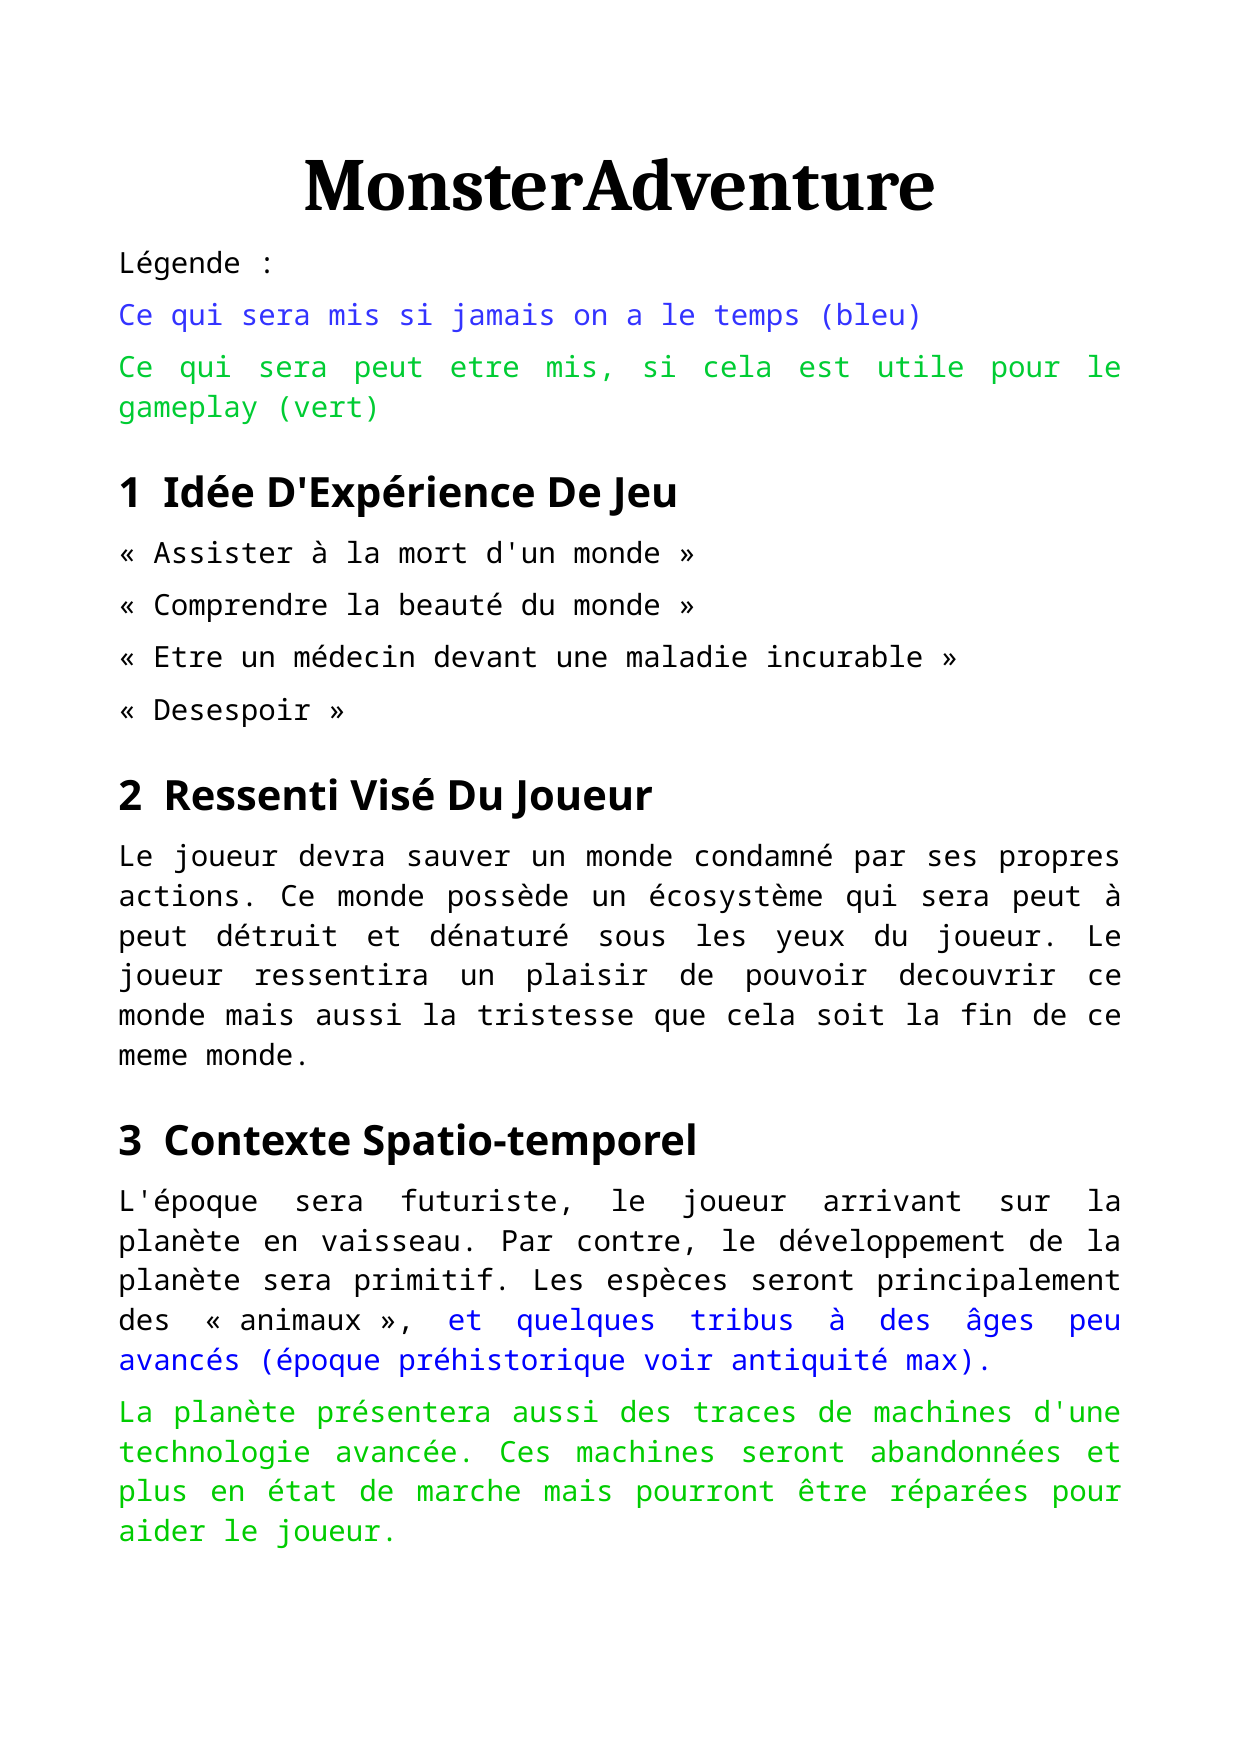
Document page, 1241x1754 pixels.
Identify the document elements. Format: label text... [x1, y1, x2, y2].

text « Desespoir » [118, 689, 1122, 729]
text Le joueur devra sauver un monde condamné par ses propres actions. Ce monde possède un écosystème qui sera peut à peut détruit et dénaturé sous les yeux du joueur. Le joueur ressentira un plaisir de pouvoir decouvrir ce monde mais aussi la tristesse que cela soit la fin de ce meme monde. [118, 835, 1122, 1073]
text « Etre un médecin devant une maladie incurable » [118, 637, 1122, 676]
text La planète présentera aussi des traces de machines d'une technologie avancée. Ces machines seront abandonnées et plus en état de marche mais pourront être réparées pour aider le joueur. [118, 1391, 1122, 1550]
text Ce qui sera mis si jamais on a le temps (bleu) [118, 294, 1122, 334]
subtitle Idée d'Expérience de jeu [118, 463, 1122, 520]
subtitle Contexte spatio-temporel [118, 1111, 1122, 1168]
subtitle MonsterAdventure [118, 143, 1122, 229]
text « Assister à la mort d'un monde » [118, 532, 1122, 572]
text « Comprendre la beauté du monde » [118, 584, 1122, 624]
text Légende : [118, 242, 1122, 282]
text L'époque sera futuriste, le joueur arrivant sur la planète en vaisseau. Par contre, le développement de la planète sera primitif. Les espèces seront principalement des « animaux », et quelques tribus à des âges peu avancés (époque préhistorique voir antiquité max). [118, 1180, 1122, 1379]
subtitle Ressenti visé du joueur [118, 766, 1122, 823]
text Ce qui sera peut etre mis, si cela est utile pour le gameplay (vert) [118, 346, 1122, 426]
